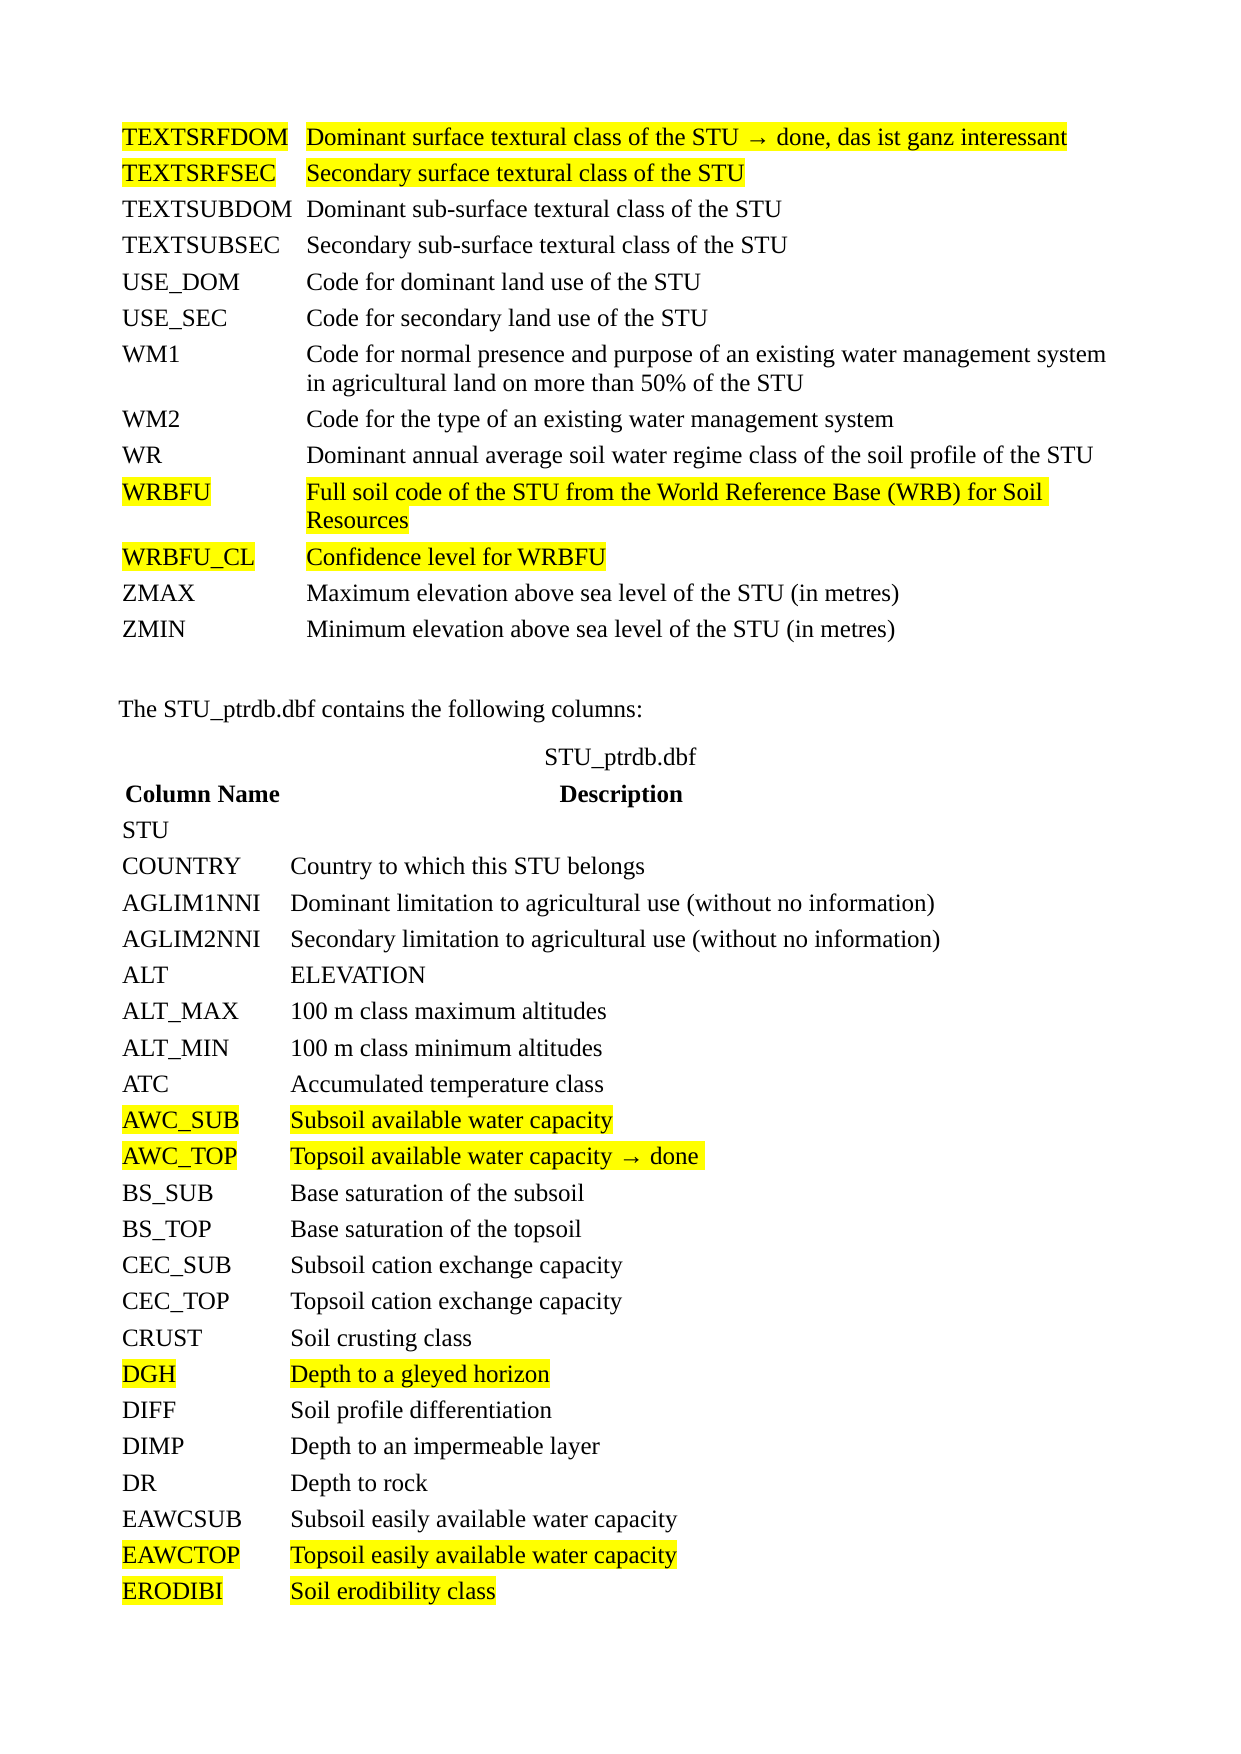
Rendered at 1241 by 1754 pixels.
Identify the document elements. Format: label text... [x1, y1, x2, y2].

table_cell TEXTSRFSEC [118, 154, 302, 191]
table_cell Code for normal presence and purpose of an existing water management system in agricultural land on more than 50% of the STU [302, 336, 1122, 401]
text The STU_ptrdb.dbf contains the following columns: [118, 694, 1122, 723]
table_cell WRBFU_CL [118, 538, 302, 574]
table_cell DIFF [118, 1391, 286, 1428]
table_cell Base saturation of the topsoil [286, 1210, 956, 1246]
table_cell Dominant annual average soil water regime class of the soil profile of the STU [302, 437, 1122, 473]
table_cell Confidence level for WRBFU [302, 538, 1122, 574]
table_cell Soil crusting class [286, 1319, 956, 1355]
table_cell TEXTSUBSEC [118, 227, 302, 263]
table_cell Dominant sub-surface textural class of the STU [302, 191, 1122, 227]
table_cell Dominant limitation to agricultural use (without no information) [286, 884, 956, 920]
table_cell Accumulated temperature class [286, 1065, 956, 1101]
table_cell AGLIM1NNI [118, 884, 286, 920]
table_cell Code for the type of an existing water management system [302, 401, 1122, 437]
table_cell ZMAX [118, 574, 302, 611]
table_cell ALT_MIN [118, 1029, 286, 1065]
table_cell Base saturation of the subsoil [286, 1174, 956, 1210]
table_cell ALT_MAX [118, 993, 286, 1029]
table_cell Code for dominant land use of the STU [302, 263, 1122, 299]
table_cell ATC [118, 1065, 286, 1101]
table_cell Topsoil available water capacity → done [286, 1138, 956, 1174]
table_cell Minimum elevation above sea level of the STU (in metres) [302, 611, 1122, 647]
table_cell WM1 [118, 336, 302, 401]
table_cell BS_TOP [118, 1210, 286, 1246]
table_cell USE_SEC [118, 299, 302, 336]
table_cell EAWCTOP [118, 1536, 286, 1573]
table_cell Full soil code of the STU from the World Reference Base (WRB) for Soil Resources [302, 473, 1122, 538]
table_cell WRBFU [118, 473, 302, 538]
table_cell CEC_SUB [118, 1246, 286, 1283]
table_cell DR [118, 1464, 286, 1500]
table_header Description [286, 775, 956, 811]
table_cell Country to which this STU belongs [286, 848, 956, 884]
table_cell Subsoil available water capacity [286, 1101, 956, 1138]
text STU_ptrdb.dbf [118, 742, 1122, 771]
table_cell DGH [118, 1355, 286, 1391]
table_cell Topsoil easily available water capacity [286, 1536, 956, 1573]
table_cell CRUST [118, 1319, 286, 1355]
table_cell DIMP [118, 1428, 286, 1464]
table_cell Dominant surface textural class of the STU → done, das ist ganz interessant [302, 118, 1122, 154]
table_cell Depth to a gleyed horizon [286, 1355, 956, 1391]
table_cell STU [118, 811, 286, 848]
table_cell ALT [118, 956, 286, 993]
table_header Column Name [118, 775, 286, 811]
table_cell EAWCSUB [118, 1500, 286, 1536]
table_cell BS_SUB [118, 1174, 286, 1210]
table_cell TEXTSRFDOM [118, 118, 302, 154]
table_cell Secondary sub-surface textural class of the STU [302, 227, 1122, 263]
table_cell Subsoil easily available water capacity [286, 1500, 956, 1536]
table_cell Topsoil cation exchange capacity [286, 1283, 956, 1319]
table_cell COUNTRY [118, 848, 286, 884]
table_cell AWC_TOP [118, 1138, 286, 1174]
table_cell Maximum elevation above sea level of the STU (in metres) [302, 574, 1122, 611]
table_cell ELEVATION [286, 956, 956, 993]
table_cell USE_DOM [118, 263, 302, 299]
table_cell 100 m class minimum altitudes [286, 1029, 956, 1065]
table_cell AGLIM2NNI [118, 920, 286, 956]
table_cell Depth to an impermeable layer [286, 1428, 956, 1464]
table_cell Depth to rock [286, 1464, 956, 1500]
table_cell CEC_TOP [118, 1283, 286, 1319]
table_cell ERODIBI [118, 1573, 286, 1609]
table_cell Secondary limitation to agricultural use (without no information) [286, 920, 956, 956]
table_cell WM2 [118, 401, 302, 437]
table_cell Code for secondary land use of the STU [302, 299, 1122, 336]
table_cell [286, 811, 956, 848]
table_cell Soil erodibility class [286, 1573, 956, 1609]
table_cell TEXTSUBDOM [118, 191, 302, 227]
table_cell 100 m class maximum altitudes [286, 993, 956, 1029]
table_cell Subsoil cation exchange capacity [286, 1246, 956, 1283]
table_cell Soil profile differentiation [286, 1391, 956, 1428]
table_cell AWC_SUB [118, 1101, 286, 1138]
table_cell ZMIN [118, 611, 302, 647]
table_cell WR [118, 437, 302, 473]
table_cell Secondary surface textural class of the STU [302, 154, 1122, 191]
